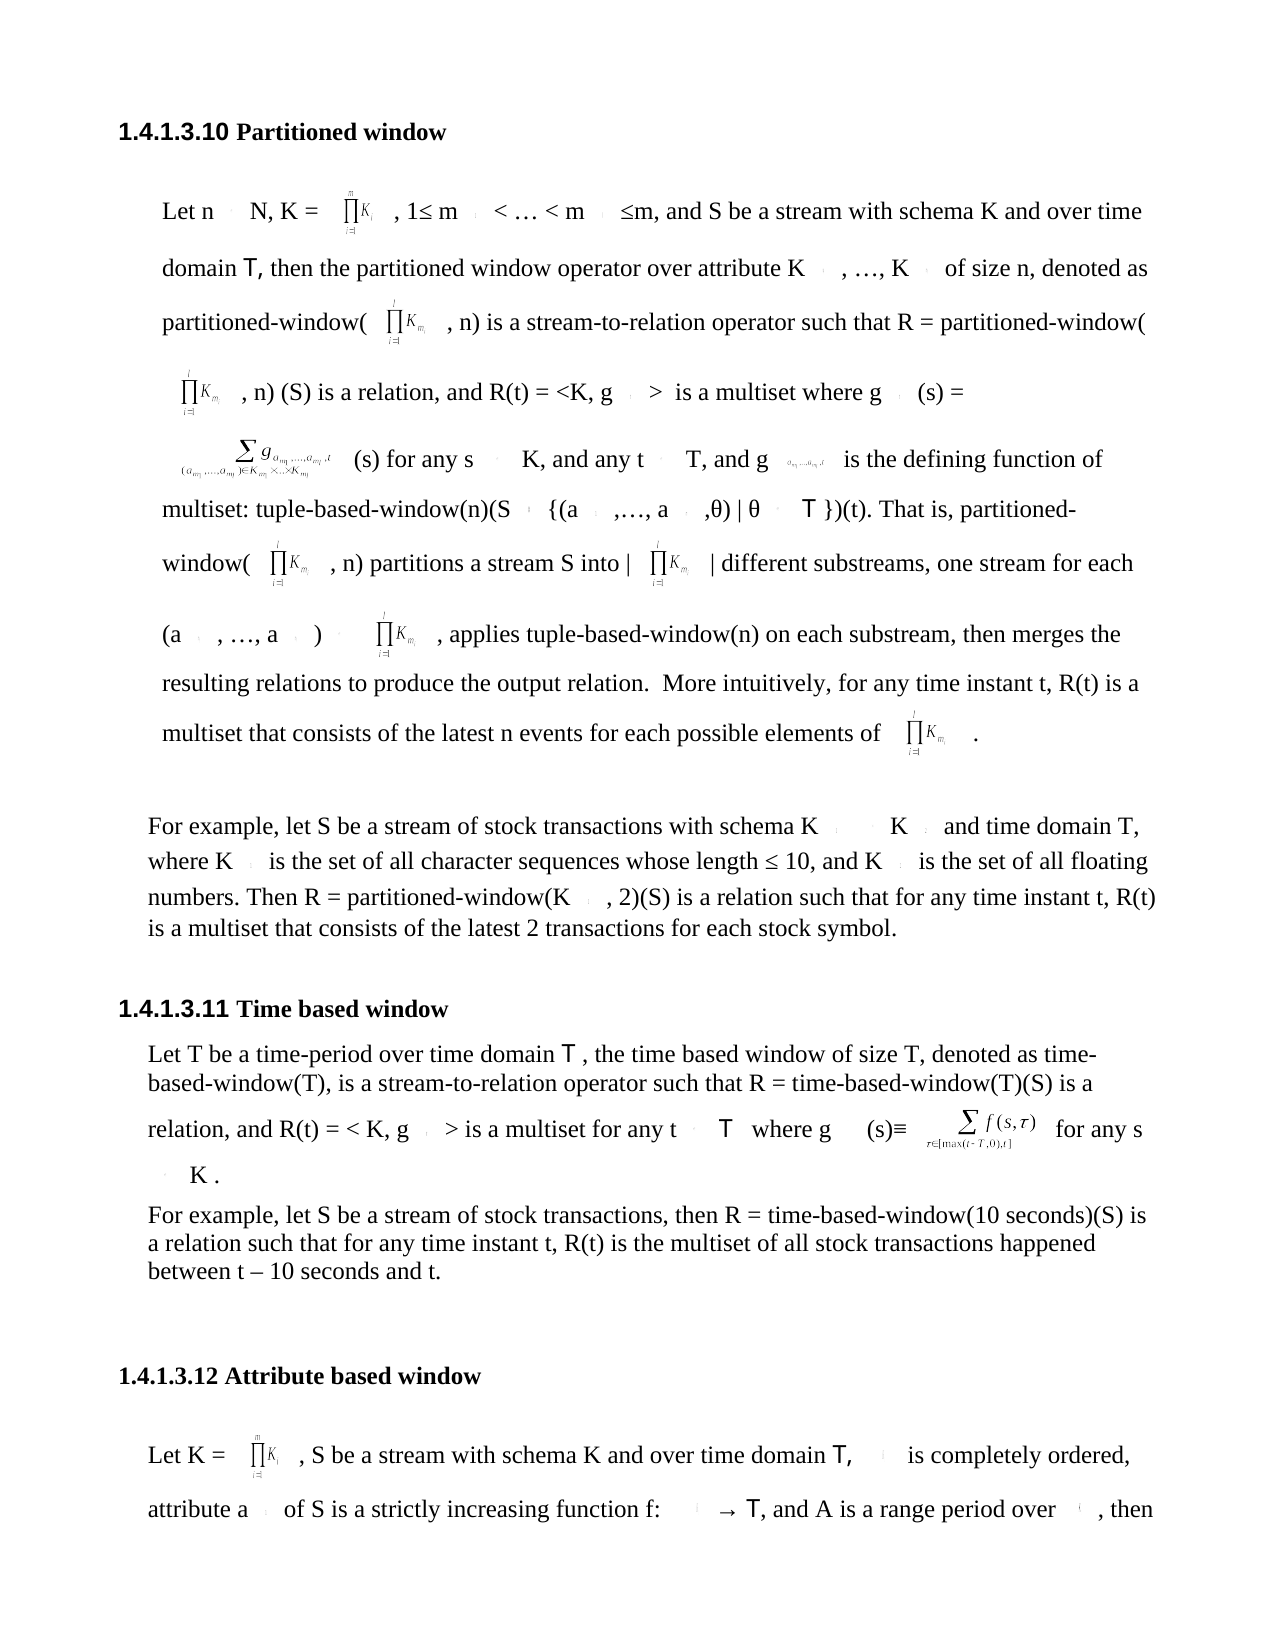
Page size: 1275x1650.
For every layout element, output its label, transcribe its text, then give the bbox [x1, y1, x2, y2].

subtitle 1.4.1.3.10 Partitioned window [118, 118, 1157, 146]
subtitle 1.4.1.3.12 Attribute based window [118, 1362, 1157, 1390]
list Let nN, K = , 1≤ m< … < m≤m, and S be a stream with schema K and over time domain T, then the partitioned window operator over attribute K, …, Kof size n, denoted as partitioned-window(, n) is a stream-to-relation operator such that R = partitioned-window(, n) (S) is a relation, and R(t) = <K, g> is a multiset where g(s) = (s) for any s K, and any t T, and gis the defining function of multiset: tuple-based-window(n)(S{(a,…, a,θ) | θ T })(t). That is, partitioned-window(, n) partitions a stream S into || different substreams, one stream for each (a, …, a), applies tuple-based-window(n) on each substream, then merges the resulting relations to produce the output relation. More intuitively, for any time instant t, R(t) is a multiset that consists of the latest n events for each possible elements of . [124, 176, 1157, 768]
text For example, let S be a stream of stock transactions with schema KKand time domain T, where Kis the set of all character sequences whose length ≤ 10, and Kis the set of all floating numbers. Then R = partitioned-window(K, 2)(S) is a relation such that for any time instant t, R(t) is a multiset that consists of the latest 2 transactions for each stock symbol. [148, 808, 1157, 942]
text For example, let S be a stream of stock transactions, then R = time-based-window(10 seconds)(S) is a relation such that for any time instant t, R(t) is the multiset of all stock transactions happened between t – 10 seconds and t. [148, 1201, 1157, 1284]
text 1.4.1.3.11 Time based window [118, 995, 1157, 1023]
text Let T be a time-period over time domain T , the time based window of size T, denoted as time-based-window(T), is a stream-to-relation operator such that R = time-based-window(T)(S) is a relation, and R(t) = < K, g> is a multiset for any t T where g(s)≡for any s K . [148, 1035, 1157, 1189]
text Let K = , S be a stream with schema K and over time domain T, is completely ordered, attribute aof S is a strictly increasing function f: → T, and A is a range period over , then [148, 1419, 1157, 1526]
